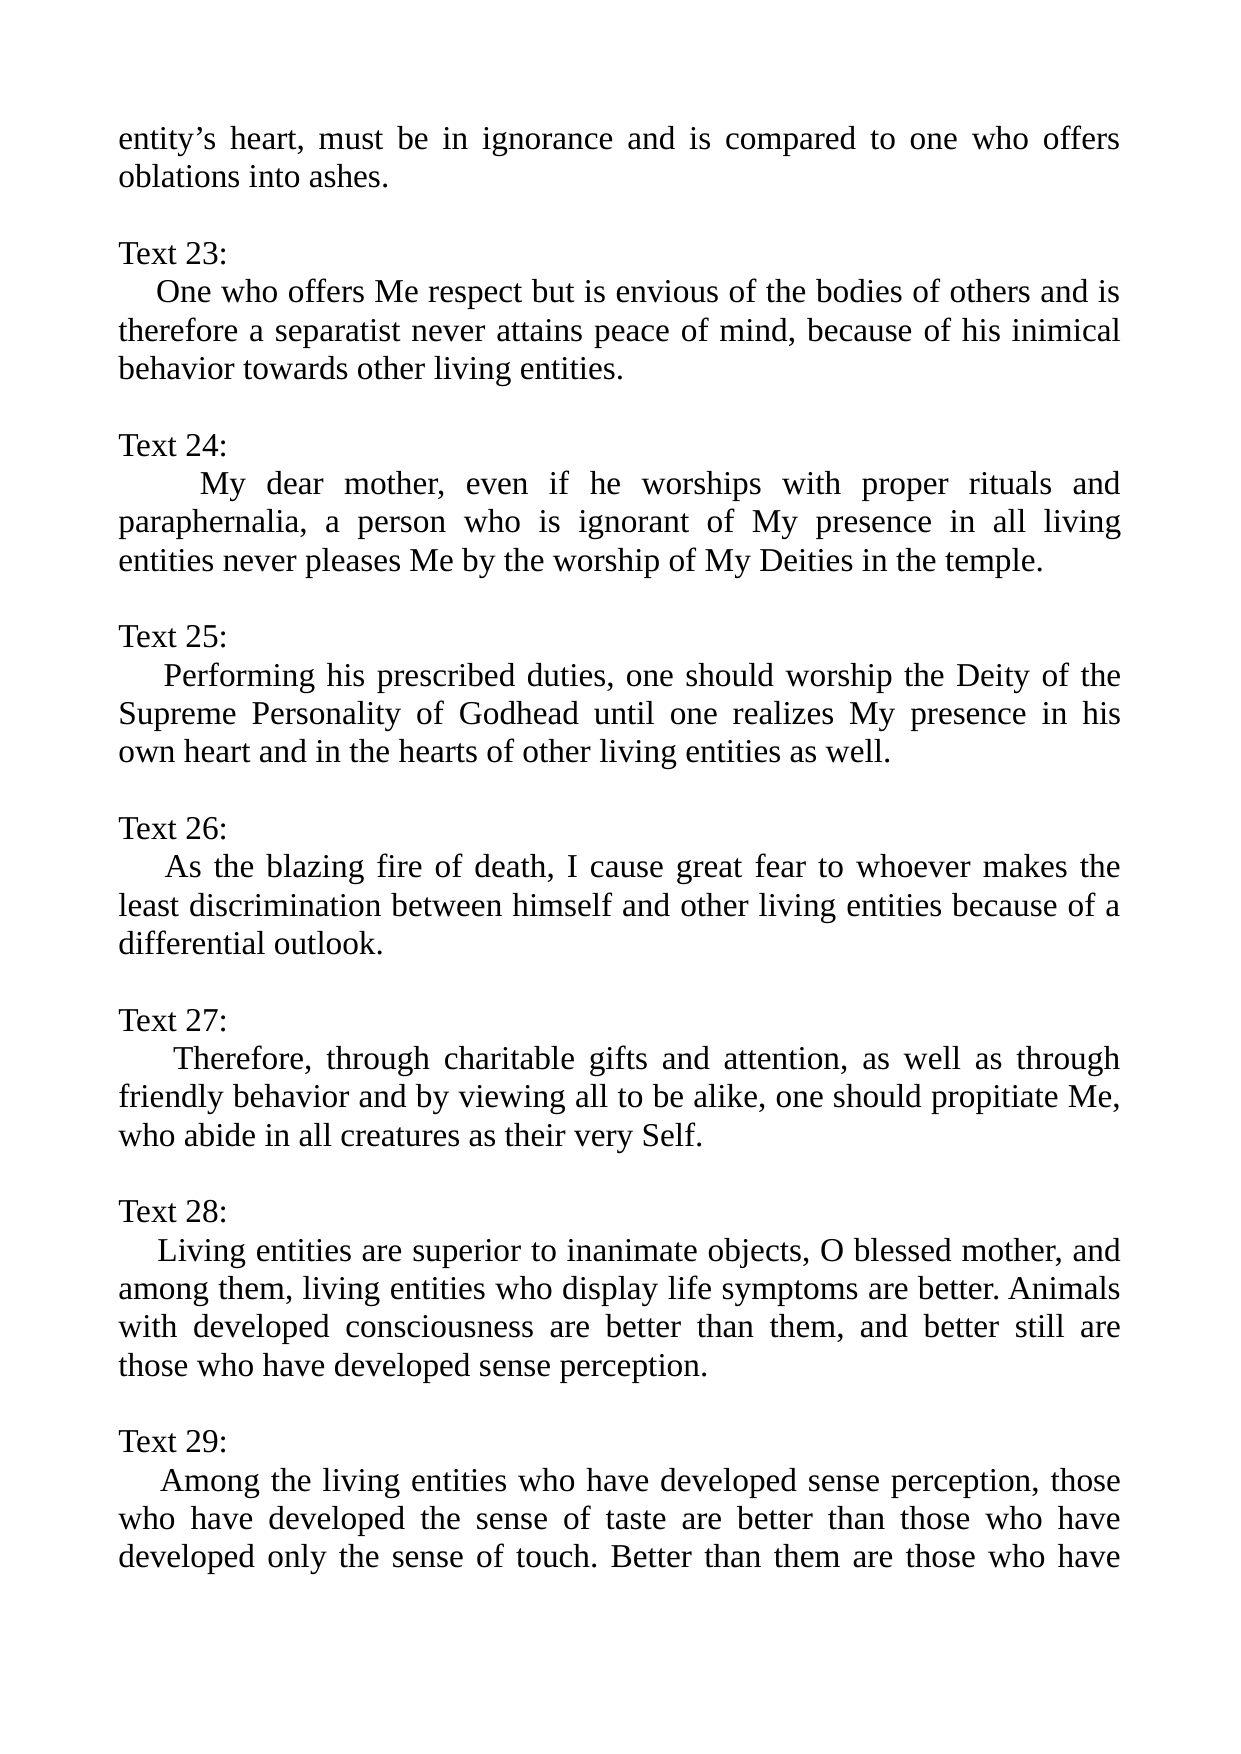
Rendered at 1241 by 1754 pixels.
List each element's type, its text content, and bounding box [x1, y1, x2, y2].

text Text 23: [118, 233, 1122, 271]
text Living entities are superior to inanimate objects, O blessed mother, and among them, living entities who display life symptoms are better. Animals with developed consciousness are better than them, and better still are those who have developed sense perception. [118, 1230, 1122, 1383]
text Text 27: [118, 1000, 1122, 1038]
text Text 28: [118, 1191, 1122, 1230]
text entity’s heart, must be in ignorance and is compared to one who offers oblations into ashes. [118, 118, 1122, 195]
text Text 24: [118, 425, 1122, 463]
text Therefore, through charitable gifts and attention, as well as through friendly behavior and by viewing all to be alike, one should propitiate Me, who abide in all creatures as their very Self. [118, 1038, 1122, 1153]
text Text 26: [118, 808, 1122, 846]
text Text 25: [118, 616, 1122, 655]
text Performing his prescribed duties, one should worship the Deity of the Supreme Personality of Godhead until one realizes My presence in his own heart and in the hearts of other living entities as well. [118, 655, 1122, 770]
text Among the living entities who have developed sense perception, those who have developed the sense of taste are better than those who have developed only the sense of touch. Better than them are those who have [118, 1460, 1122, 1575]
text Text 29: [118, 1421, 1122, 1460]
text My dear mother, even if he worships with proper rituals and paraphernalia, a person who is ignorant of My presence in all living entities never pleases Me by the worship of My Deities in the temple. [118, 463, 1122, 578]
text As the blazing fire of death, I cause great fear to whoever makes the least discrimination between himself and other living entities because of a differential outlook. [118, 846, 1122, 961]
text One who offers Me respect but is envious of the bodies of others and is therefore a separatist never attains peace of mind, because of his inimical behavior towards other living entities. [118, 271, 1122, 386]
